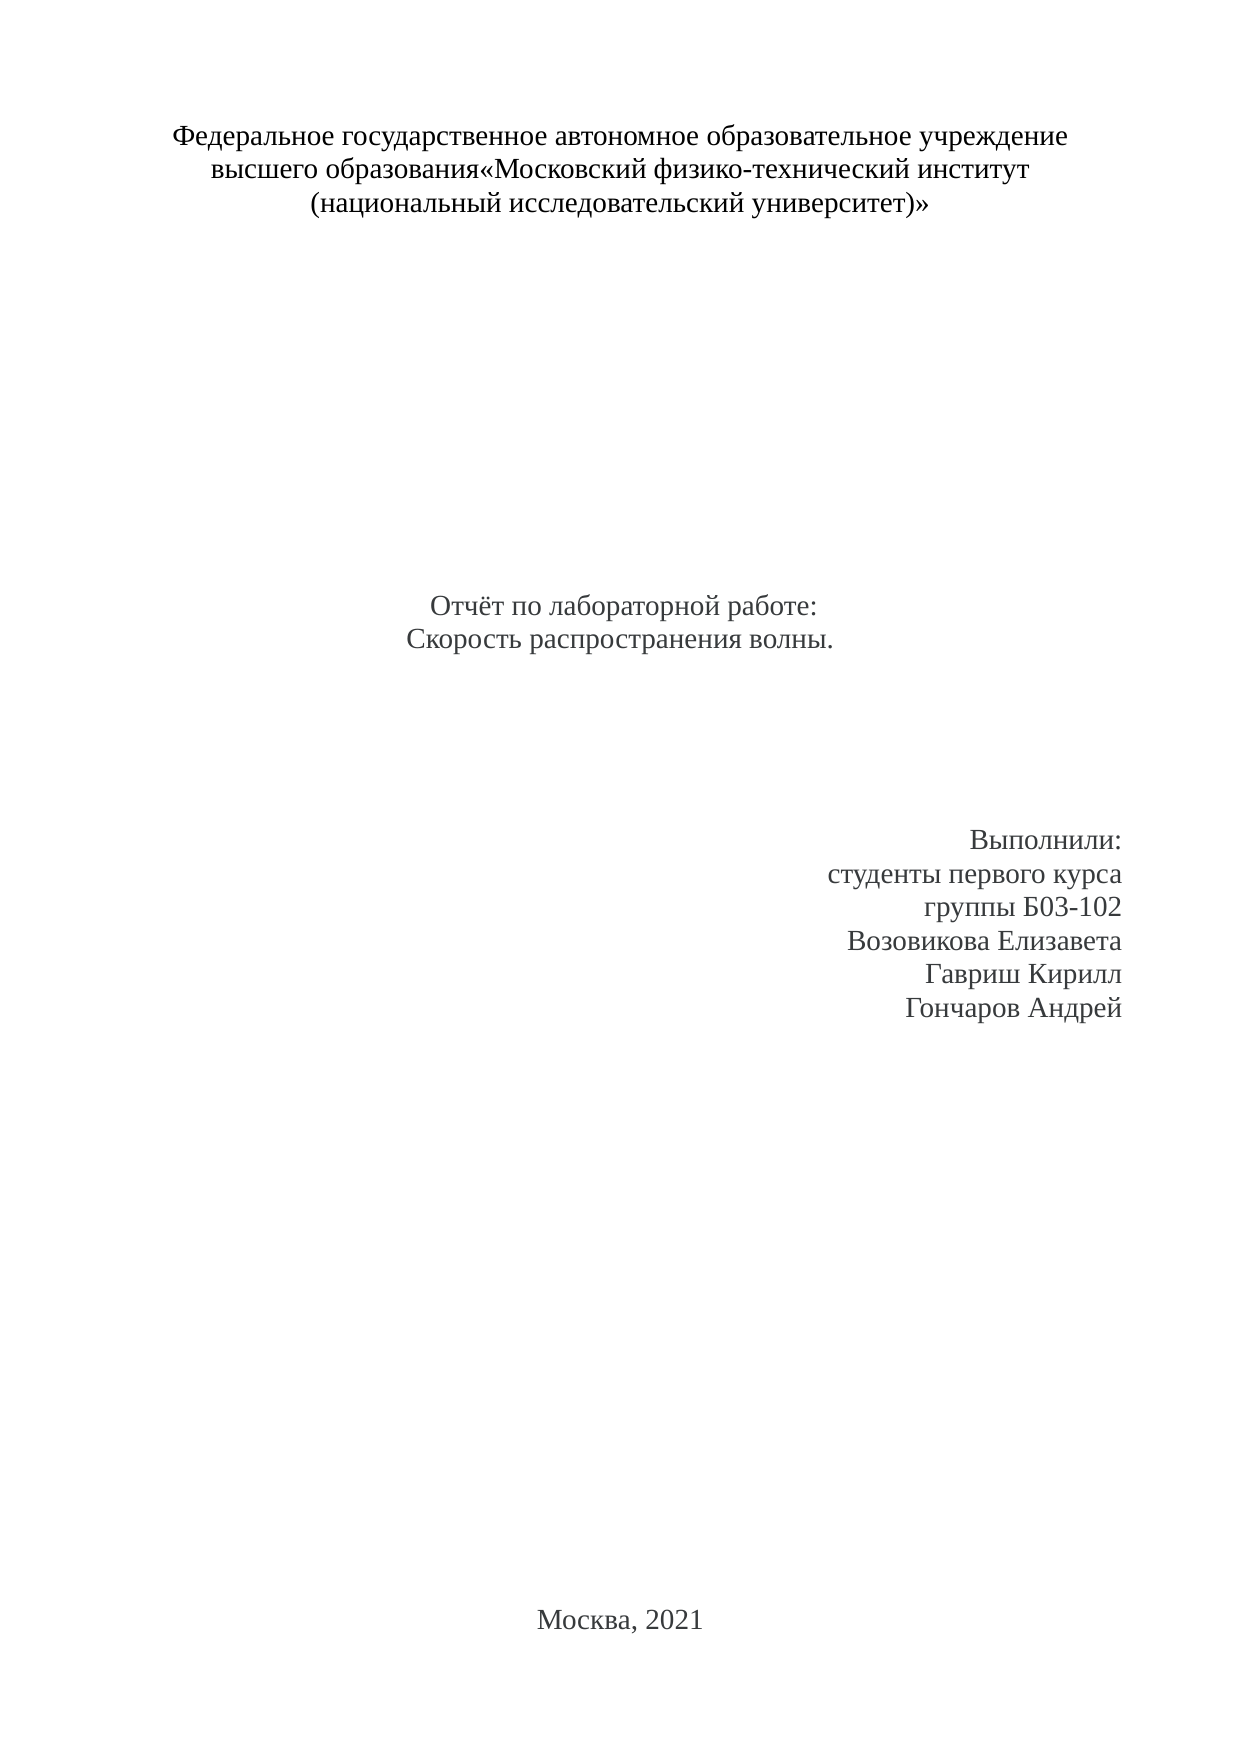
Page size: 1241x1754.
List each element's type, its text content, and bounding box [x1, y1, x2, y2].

text группы Б03-102 [118, 889, 1122, 923]
text студенты первого курса [118, 856, 1122, 889]
text Гавриш Кирилл [118, 957, 1122, 990]
text Федеральное государственное автономное образовательное учреждение высшего образования«Московский физико-технический институт (национальный исследовательский университет)» [118, 118, 1122, 219]
text Отчёт по лабораторной работе: [118, 588, 1122, 621]
text Возовикова Елизавета [118, 923, 1122, 957]
text Скорость распространения волны. [118, 621, 1122, 655]
text Гончаров Андрей [118, 990, 1122, 1024]
text Выполнили: [118, 822, 1122, 856]
